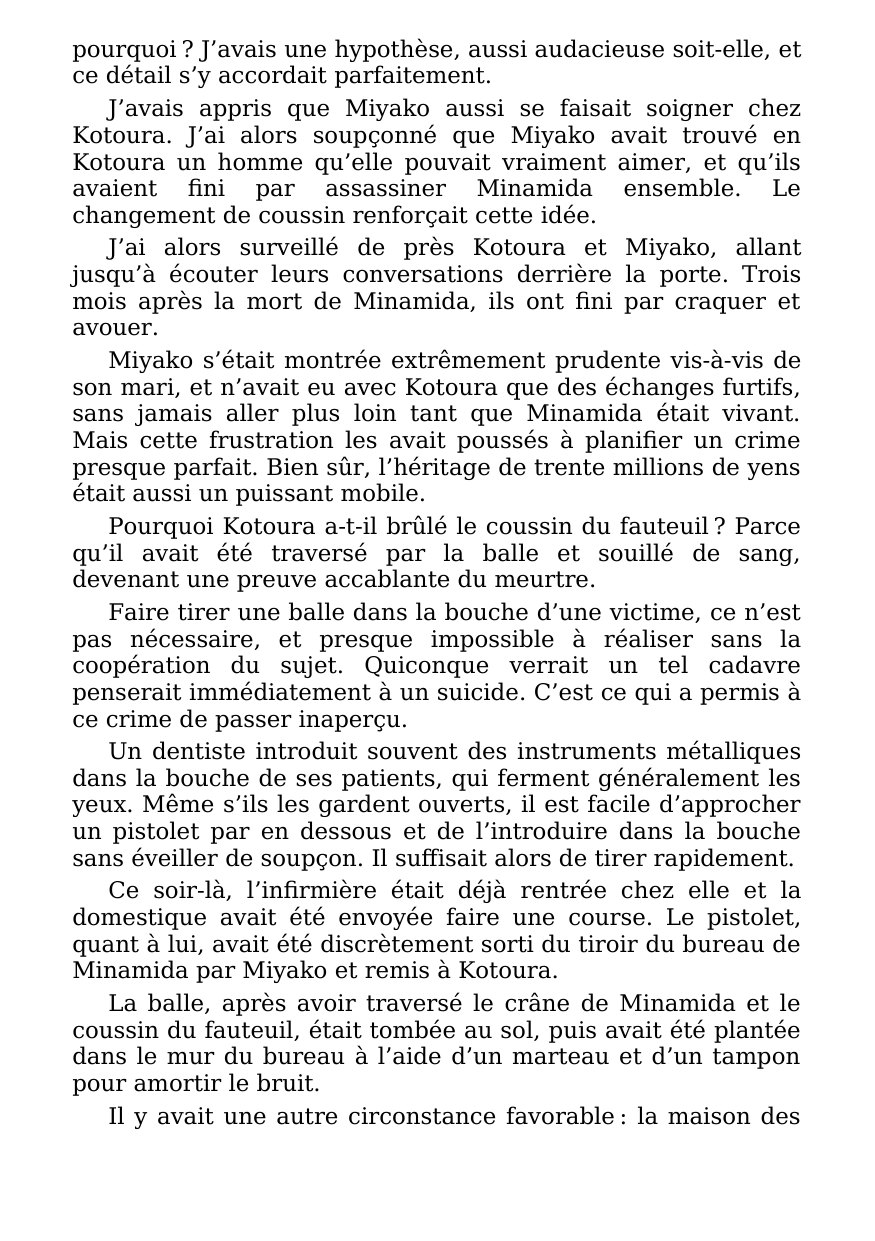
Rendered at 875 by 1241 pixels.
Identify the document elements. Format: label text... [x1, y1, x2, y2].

text Il y avait une autre circonstance favorable : la maison des [72, 1103, 802, 1129]
text Faire tirer une balle dans la bouche d’une victime, ce n’est pas nécessaire, et presque impossible à réaliser sans la coopération du sujet. Quiconque verrait un tel cadavre penserait immédiatement à un suicide. C’est ce qui a permis à ce crime de passer inaperçu. [72, 599, 802, 732]
text Pourquoi Kotoura a-t-il brûlé le coussin du fauteuil ? Parce qu’il avait été traversé par la balle et souillé de sang, devenant une preuve accablante du meurtre. [72, 513, 802, 593]
text Miyako s’était montrée extrêmement prudente vis-à-vis de son mari, et n’avait eu avec Kotoura que des échanges furtifs, sans jamais aller plus loin tant que Minamida était vivant. Mais cette frustration les avait poussés à planifier un crime presque parfait. Bien sûr, l’héritage de trente millions de yens était aussi un puissant mobile. [72, 347, 802, 507]
text J’ai alors surveillé de près Kotoura et Miyako, allant jusqu’à écouter leurs conversations derrière la porte. Trois mois après la mort de Minamida, ils ont fini par craquer et avouer. [72, 234, 802, 341]
text Ce soir-là, l’infirmière était déjà rentrée chez elle et la domestique avait été envoyée faire une course. Le pistolet, quant à lui, avait été discrètement sorti du tiroir du bureau de Minamida par Miyako et remis à Kotoura. [72, 878, 802, 984]
text La balle, après avoir traversé le crâne de Minamida et le coussin du fauteuil, était tombée au sol, puis avait été plantée dans le mur du bureau à l’aide d’un marteau et d’un tampon pour amortir le bruit. [72, 990, 802, 1097]
text pourquoi ? J’avais une hypothèse, aussi audacieuse soit-elle, et ce détail s’y accordait parfaitement. [72, 36, 802, 89]
text Un dentiste introduit souvent des instruments métalliques dans la bouche de ses patients, qui ferment généralement les yeux. Même s’ils les gardent ouverts, il est facile d’approcher un pistolet par en dessous et de l’introduire dans la bouche sans éveiller de soupçon. Il suffisait alors de tirer rapidement. [72, 738, 802, 872]
text J’avais appris que Miyako aussi se faisait soigner chez Kotoura. J’ai alors soupçonné que Miyako avait trouvé en Kotoura un homme qu’elle pouvait vraiment aimer, et qu’ils avaient fini par assassiner Minamida ensemble. Le changement de coussin renforçait cette idée. [72, 95, 802, 229]
